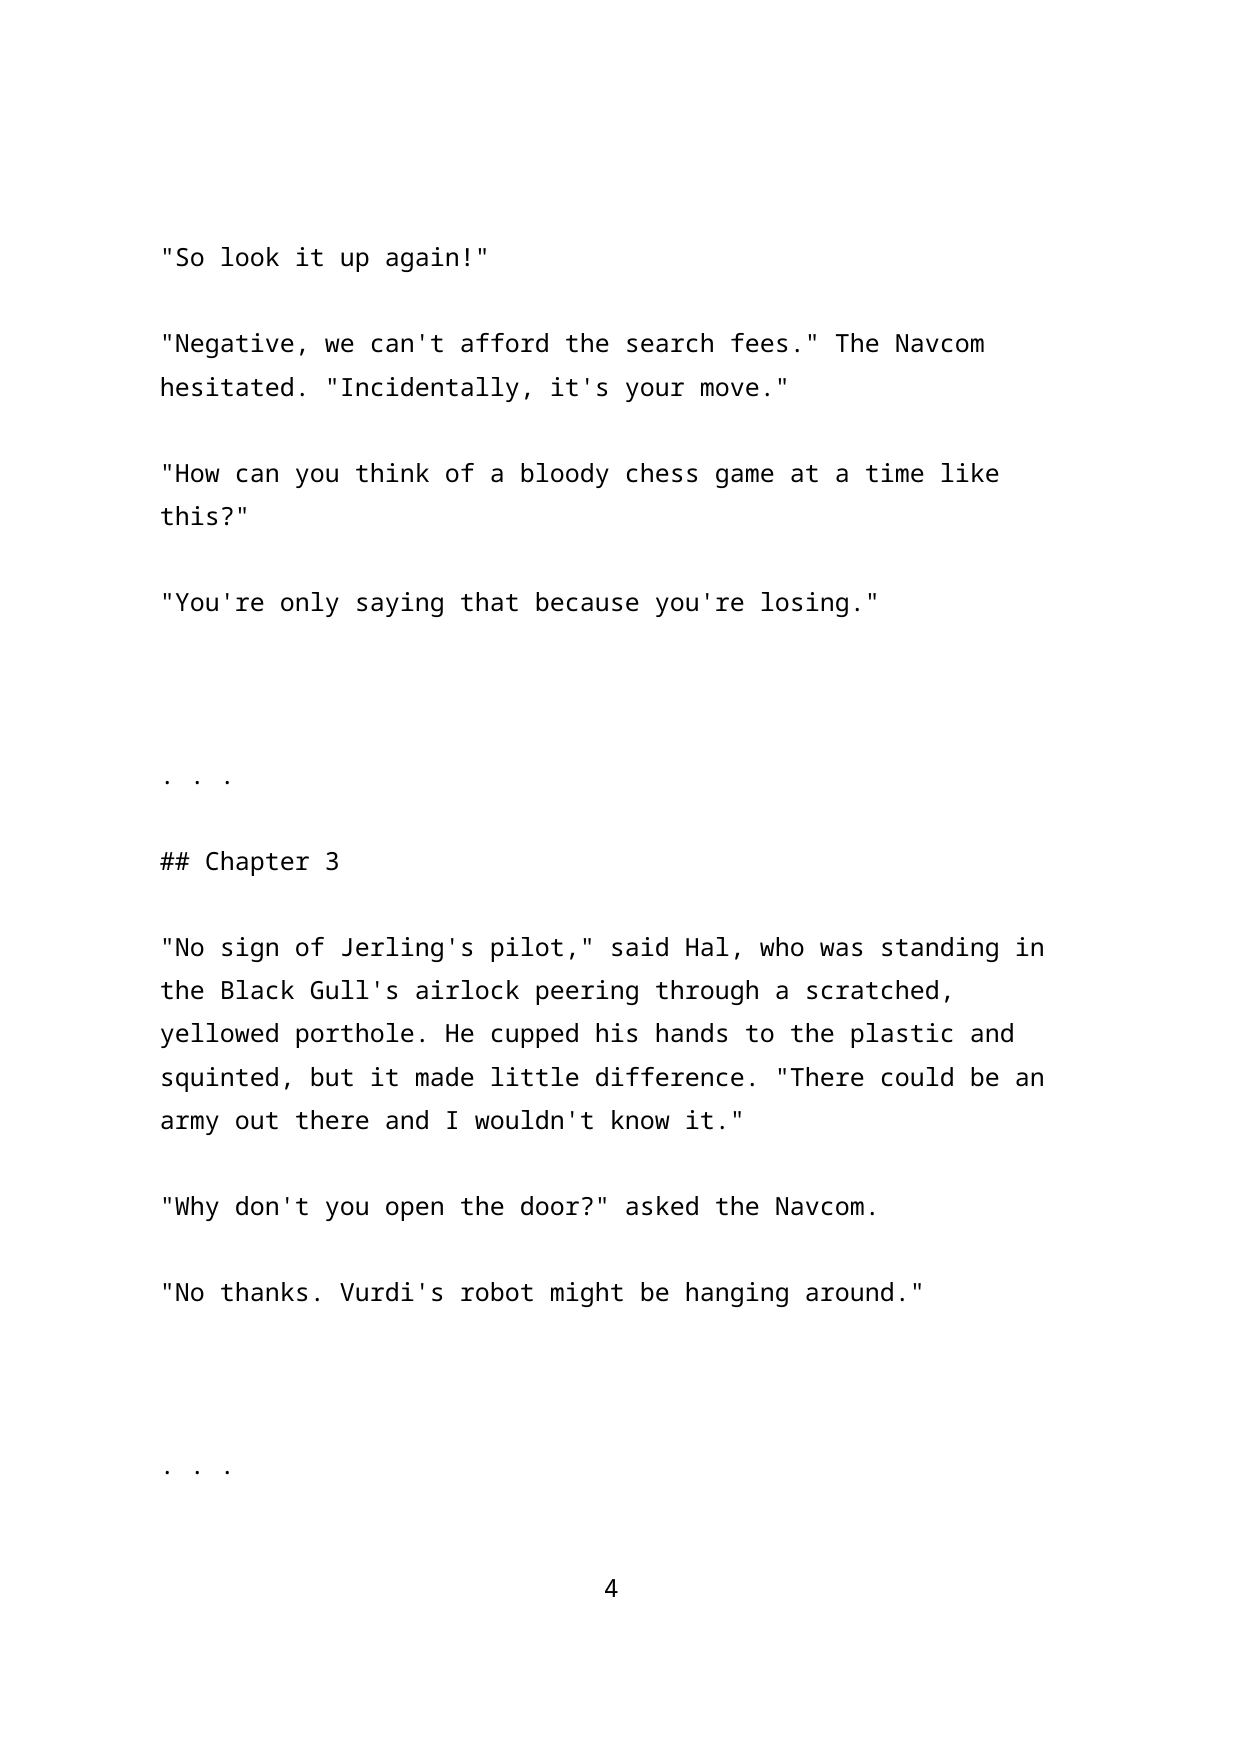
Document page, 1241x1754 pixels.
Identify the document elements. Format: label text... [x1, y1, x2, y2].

text "You're only saying that because you're losing." [159, 577, 1063, 620]
text . . . [159, 1439, 1063, 1483]
text ## Chapter 3 [159, 836, 1063, 879]
text "Negative, we can't afford the search fees." The Navcom hesitated. "Incidentally, it's your move." [159, 318, 1063, 404]
text "So look it up again!" [159, 232, 1063, 275]
text "How can you think of a bloody chess game at a time like this?" [159, 448, 1063, 534]
text . . . [159, 749, 1063, 793]
text "No thanks. Vurdi's robot might be hanging around." [159, 1267, 1063, 1310]
text "Why don't you open the door?" asked the Navcom. [159, 1181, 1063, 1224]
text "No sign of Jerling's pilot," said Hal, who was standing in the Black Gull's airlock peering through a scratched, yellowed porthole. He cupped his hands to the plastic and squinted, but it made little difference. "There could be an army out there and I wouldn't know it." [159, 922, 1063, 1138]
